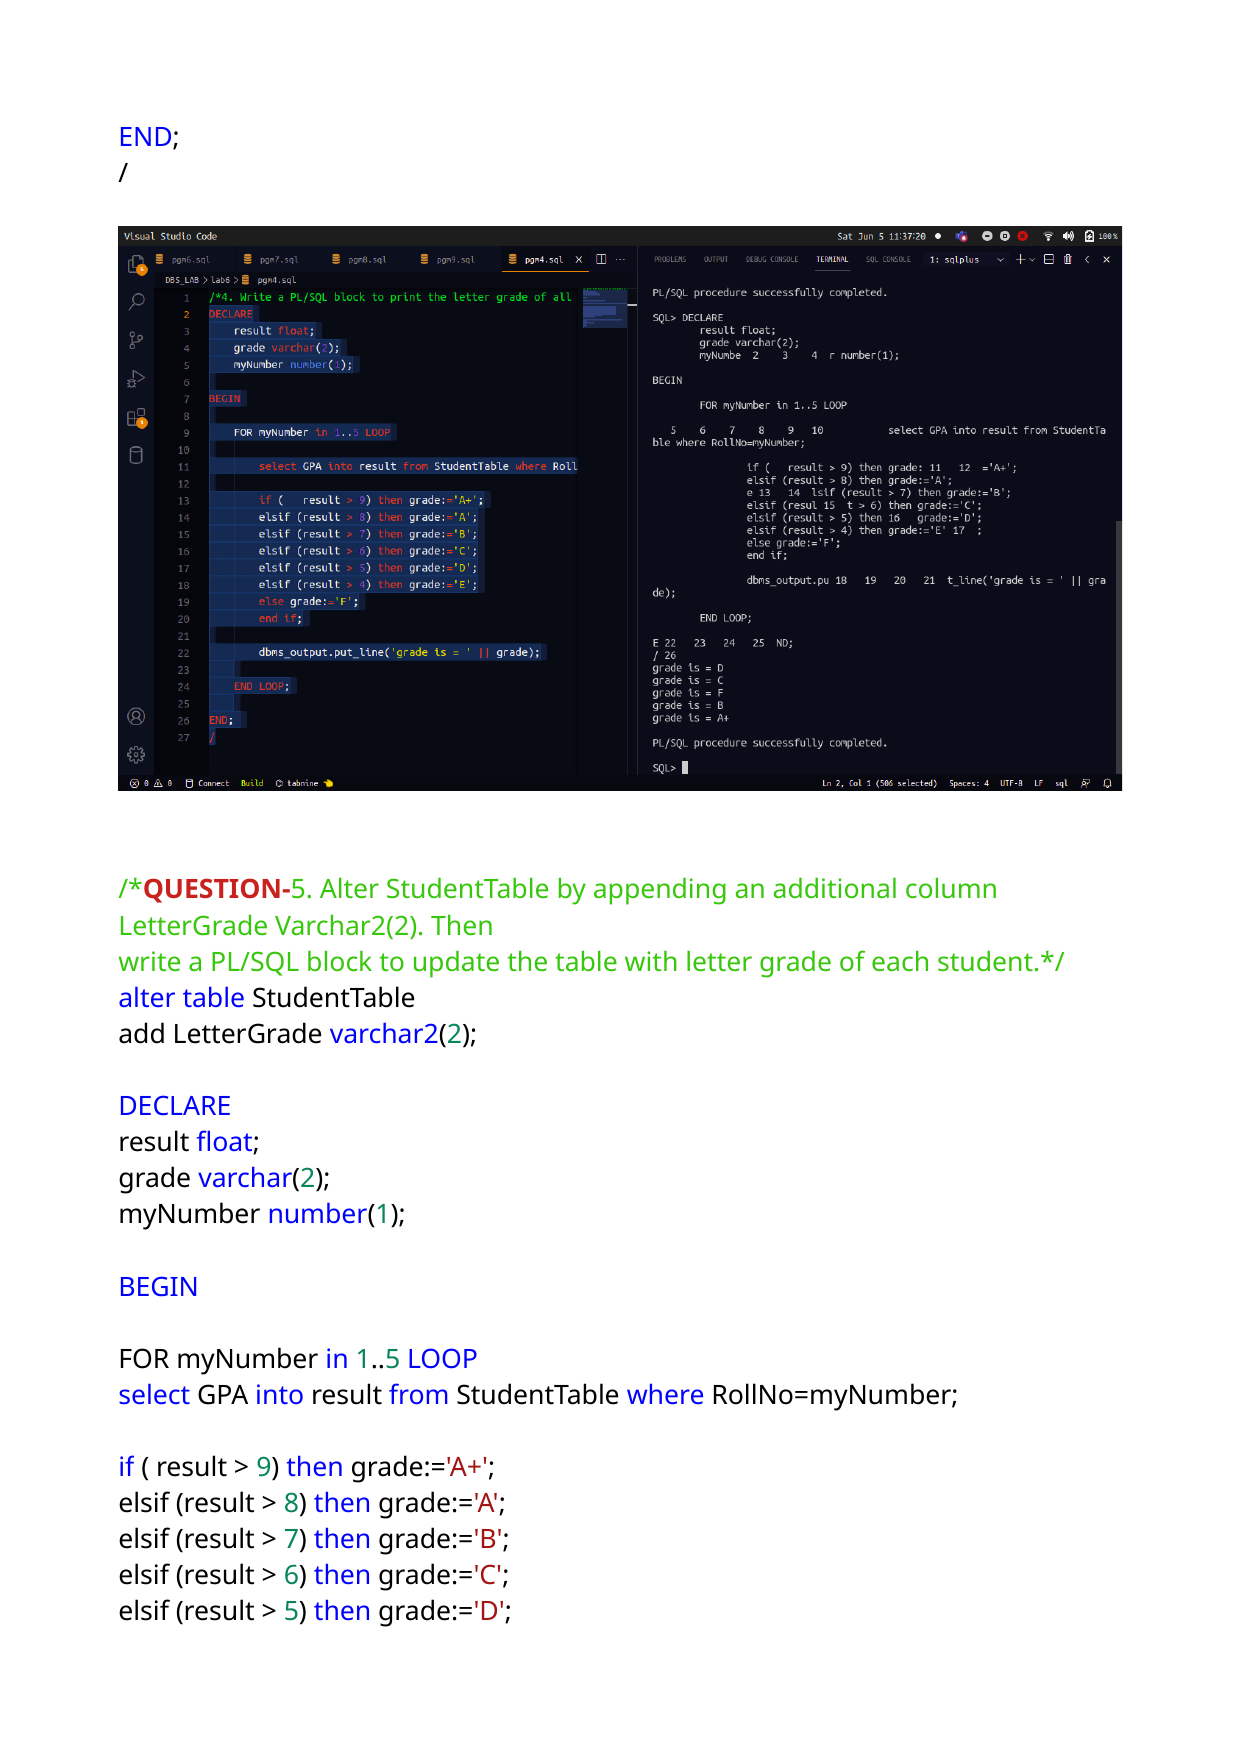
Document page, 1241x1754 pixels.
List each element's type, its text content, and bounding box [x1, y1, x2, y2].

text if ( result > 9) then grade:='A+'; [118, 1448, 1122, 1484]
text END; [118, 118, 1122, 154]
text FOR myNumber in 1..5 LOOP [118, 1339, 1122, 1376]
text / [118, 154, 1122, 190]
text elsif (result > 7) then grade:='B'; [118, 1520, 1122, 1556]
text add LetterGrade varchar2(2); [118, 1015, 1122, 1051]
text select GPA into result from StudentTable where RollNo=myNumber; [118, 1376, 1122, 1412]
text elsif (result > 8) then grade:='A'; [118, 1484, 1122, 1520]
text elsif (result > 5) then grade:='D'; [118, 1592, 1122, 1628]
text write a PL/SQL block to update the table with letter grade of each student.*/ [118, 943, 1122, 979]
text BEGIN [118, 1267, 1122, 1304]
text result float; [118, 1123, 1122, 1159]
text DECLARE [118, 1087, 1122, 1123]
text grade varchar(2); [118, 1159, 1122, 1195]
picture [118, 226, 1123, 791]
text /*QUESTION-5. Alter StudentTable by appending an additional column LetterGrade Varchar2(2). Then [118, 870, 1122, 943]
text myNumber number(1); [118, 1195, 1122, 1232]
text alter table StudentTable [118, 979, 1122, 1015]
text elsif (result > 6) then grade:='C'; [118, 1556, 1122, 1592]
